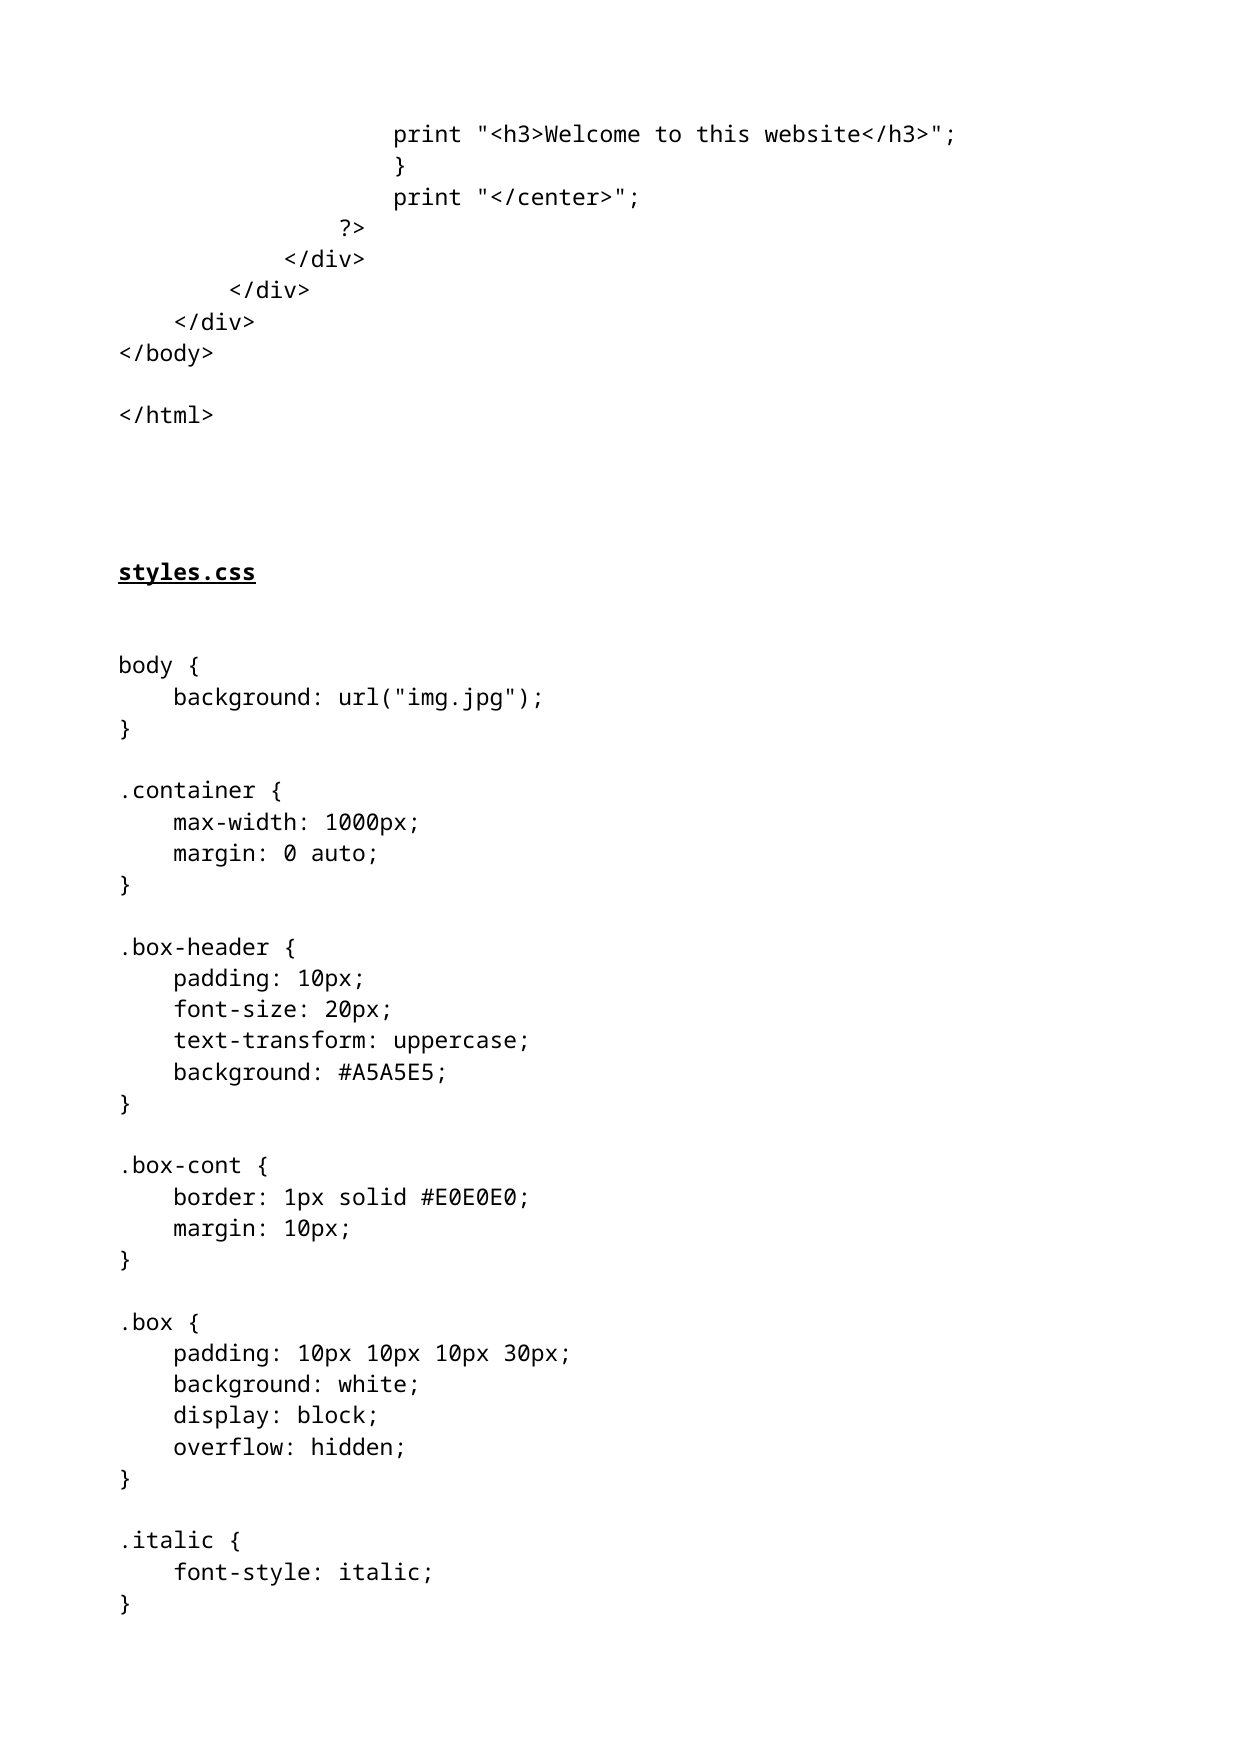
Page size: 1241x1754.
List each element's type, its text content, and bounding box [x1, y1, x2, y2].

text } [118, 1243, 1122, 1274]
text background: white; [118, 1368, 1122, 1399]
text </div> [118, 274, 1122, 306]
text .box { [118, 1306, 1122, 1337]
text padding: 10px 10px 10px 30px; [118, 1337, 1122, 1368]
text display: block; [118, 1399, 1122, 1431]
text .box-cont { [118, 1149, 1122, 1181]
text padding: 10px; [118, 962, 1122, 993]
text font-style: italic; [118, 1556, 1122, 1587]
text .box-header { [118, 931, 1122, 962]
text } [118, 712, 1122, 743]
text </div> [118, 243, 1122, 274]
text } [118, 149, 1122, 181]
text margin: 0 auto; [118, 837, 1122, 868]
text .container { [118, 774, 1122, 806]
text font-size: 20px; [118, 993, 1122, 1024]
text background: #A5A5E5; [118, 1056, 1122, 1087]
text ?> [118, 212, 1122, 243]
text body { [118, 649, 1122, 681]
text </div> [118, 306, 1122, 337]
text } [118, 1087, 1122, 1118]
text .italic { [118, 1524, 1122, 1556]
text print "</center>"; [118, 181, 1122, 212]
text print "<h3>Welcome to this website</h3>"; [118, 118, 1122, 149]
text } [118, 1587, 1122, 1618]
text max-width: 1000px; [118, 806, 1122, 837]
text } [118, 1462, 1122, 1493]
text overflow: hidden; [118, 1431, 1122, 1462]
text </html> [118, 399, 1122, 431]
text margin: 10px; [118, 1212, 1122, 1243]
text border: 1px solid #E0E0E0; [118, 1181, 1122, 1212]
text } [118, 868, 1122, 899]
text styles.css [118, 556, 1122, 587]
text text-transform: uppercase; [118, 1024, 1122, 1056]
text background: url("img.jpg"); [118, 681, 1122, 712]
text </body> [118, 337, 1122, 368]
